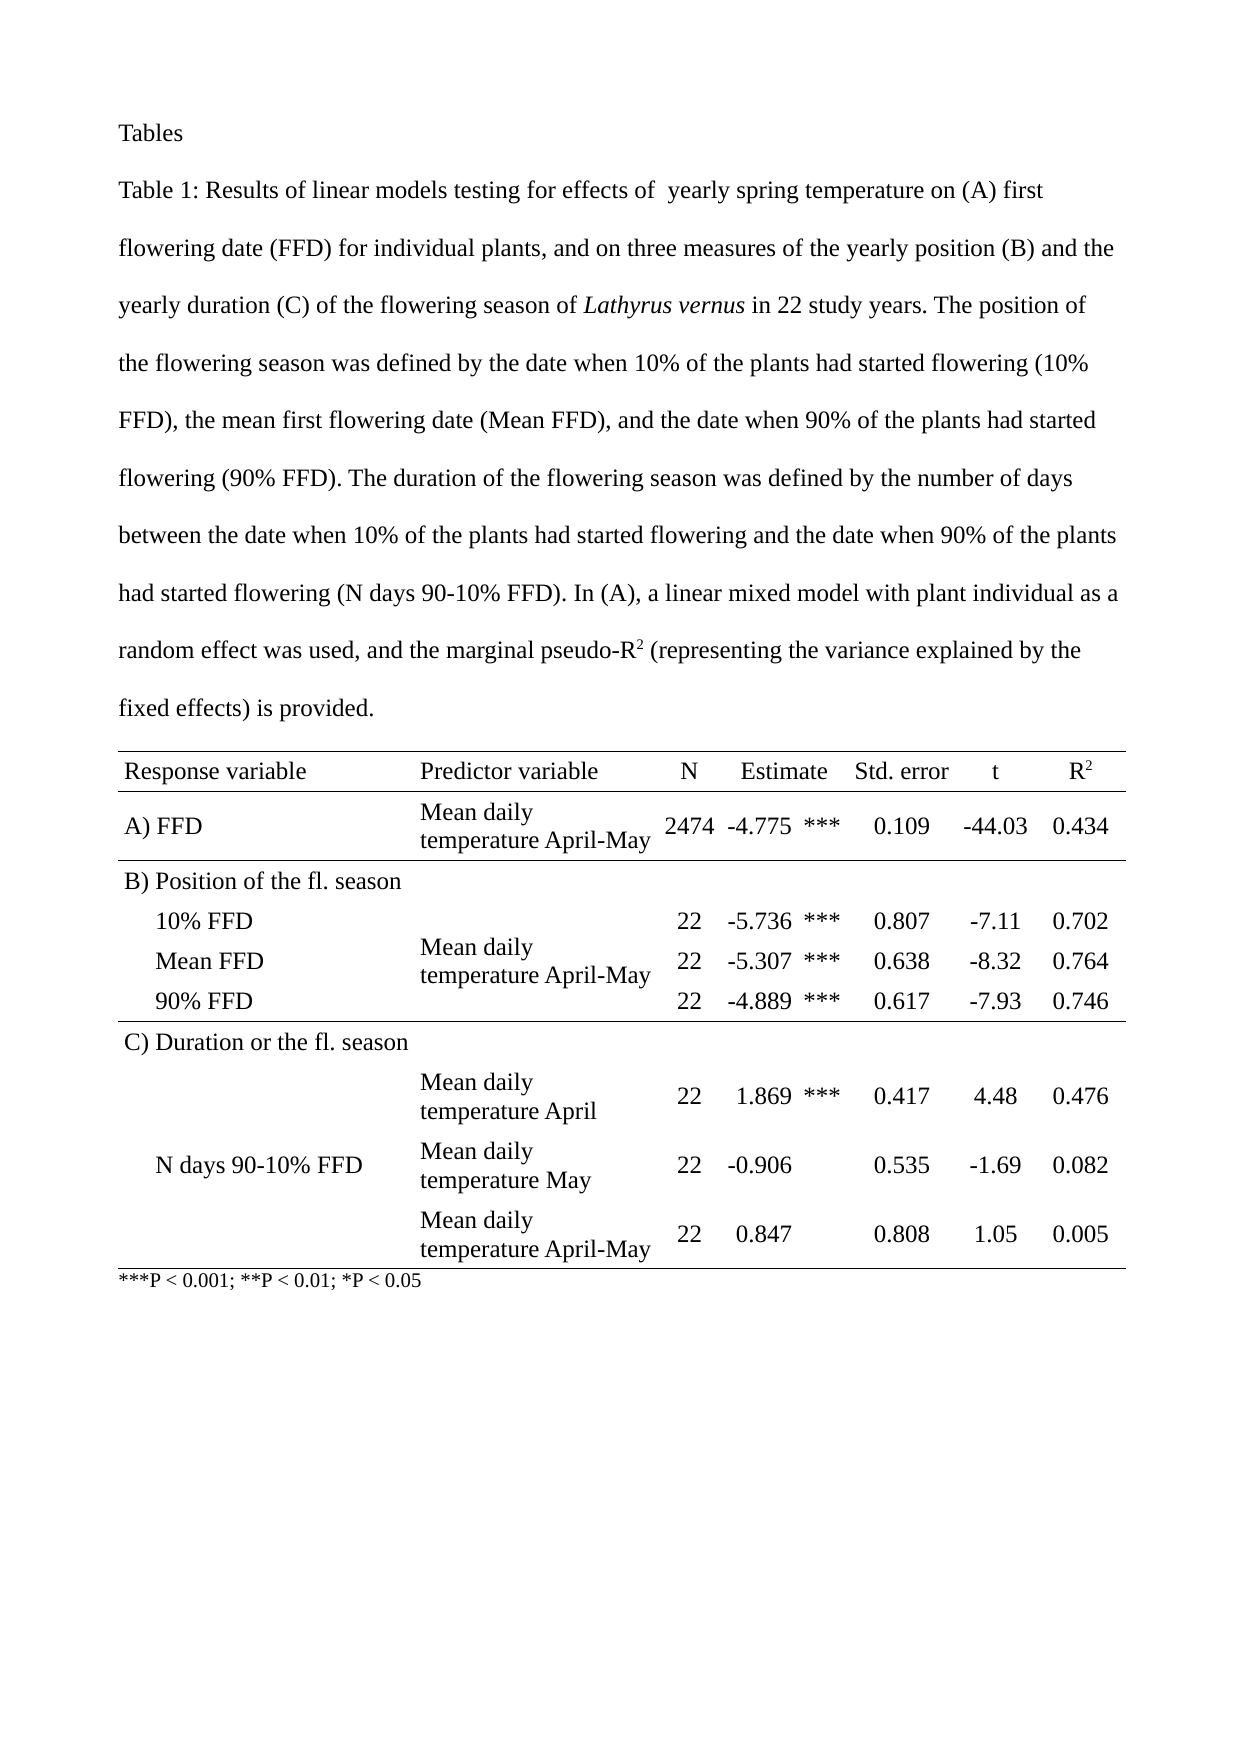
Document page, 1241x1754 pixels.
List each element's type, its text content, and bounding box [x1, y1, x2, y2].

table_cell -0.906 [721, 1130, 797, 1199]
table_cell 4.48 [956, 1061, 1035, 1130]
text Table 1: Results of linear models testing for effects of yearly spring temperature on (A) first flowering date (FFD) for individual plants, and on three measures of the yearly position (B) and the yearly duration (C) of the flowering season of Lathyrus vernus in 22 study years. The position of the flowering season was defined by the date when 10% of the plants had started flowering (10% FFD), the mean first flowering date (Mean FFD), and the date when 90% of the plants had started flowering (90% FFD). The duration of the flowering season was defined by the number of days between the date when 10% of the plants had started flowering and the date when 90% of the plants had started flowering (N days 90-10% FFD). In (A), a linear mixed model with plant individual as a random effect was used, and the marginal pseudo-R2 (representing the variance explained by the fixed effects) is provided. [118, 176, 1122, 722]
table_cell A) FFD [118, 792, 414, 860]
table_header Estimate [721, 752, 847, 791]
table_cell *** [798, 1061, 847, 1130]
table_cell 0.082 [1035, 1130, 1126, 1199]
table_cell *** [798, 792, 847, 860]
table_cell Mean daily temperature April-May [414, 1199, 657, 1268]
table_cell 90% FFD [118, 981, 414, 1021]
table_cell 2474 [658, 792, 721, 860]
table_cell C) Duration or the fl. season [118, 1022, 414, 1061]
table_header R2 [1035, 752, 1126, 791]
table_cell [414, 1022, 657, 1061]
table_cell [721, 1022, 797, 1061]
table_cell [956, 1022, 1035, 1061]
table_cell -5.736 [721, 861, 797, 941]
table_header t [956, 752, 1035, 791]
table_cell Mean daily temperature May [414, 1130, 657, 1199]
table_cell 0.109 [847, 792, 956, 860]
table_cell -8.32 [956, 941, 1035, 981]
table_header Predictor variable [414, 752, 657, 791]
table_cell 10% FFD [118, 900, 414, 941]
table_cell 22 [658, 1199, 721, 1268]
table_cell 0.638 [847, 941, 956, 981]
table_cell -1.69 [956, 1130, 1035, 1199]
table_cell -5.307 [721, 941, 797, 981]
table_cell [798, 1130, 847, 1199]
table_cell 22 [658, 1061, 721, 1130]
table_cell [798, 1022, 847, 1061]
table_header Std. error [847, 752, 956, 791]
table_cell Mean FFD [118, 941, 414, 981]
table_cell Mean daily temperature April [414, 1061, 657, 1130]
table_cell [658, 861, 721, 900]
table_cell 0.476 [1035, 1061, 1126, 1130]
table_cell 22 [658, 941, 721, 981]
table_cell Mean daily temperature April-May [414, 900, 657, 1021]
table_cell 22 [658, 900, 721, 941]
table_cell -7.11 [956, 861, 1035, 941]
table_cell [414, 861, 657, 900]
table_cell B) Position of the fl. season [118, 861, 414, 900]
table_header Response variable [118, 752, 414, 791]
table_cell -44.03 [956, 792, 1035, 860]
table_cell [847, 1022, 956, 1061]
table_cell 22 [658, 1130, 721, 1199]
table_cell 0.417 [847, 1061, 956, 1130]
table_cell 0.617 [847, 981, 956, 1021]
table_cell [798, 1199, 847, 1268]
table_cell 0.434 [1035, 792, 1126, 860]
table_cell *** [798, 861, 847, 941]
table_cell 0.807 [847, 861, 956, 941]
table_cell -4.775 [721, 792, 797, 860]
table_cell 0.764 [1035, 941, 1126, 981]
table_cell 0.746 [1035, 981, 1126, 1021]
table_header N [658, 752, 721, 791]
table_cell 1.05 [956, 1199, 1035, 1268]
table_cell -4.889 [721, 981, 797, 1021]
table_cell 22 [658, 981, 721, 1021]
table_cell N days 90-10% FFD [118, 1061, 414, 1268]
table_cell 0.702 [1035, 861, 1126, 941]
table_cell 0.847 [721, 1199, 797, 1268]
table_cell 0.005 [1035, 1199, 1126, 1268]
table_cell [1035, 1022, 1126, 1061]
table_cell -7.93 [956, 981, 1035, 1021]
table_cell 1.869 [721, 1061, 797, 1130]
table_cell Mean daily temperature April-May [414, 792, 657, 860]
table_cell *** [798, 981, 847, 1021]
table_cell [658, 1022, 721, 1061]
text Tables [118, 118, 1122, 147]
text ***P < 0.001; **P < 0.01; *P < 0.05 [118, 1269, 1122, 1292]
table_cell *** [798, 941, 847, 981]
table_cell 0.535 [847, 1130, 956, 1199]
table_cell 0.808 [847, 1199, 956, 1268]
